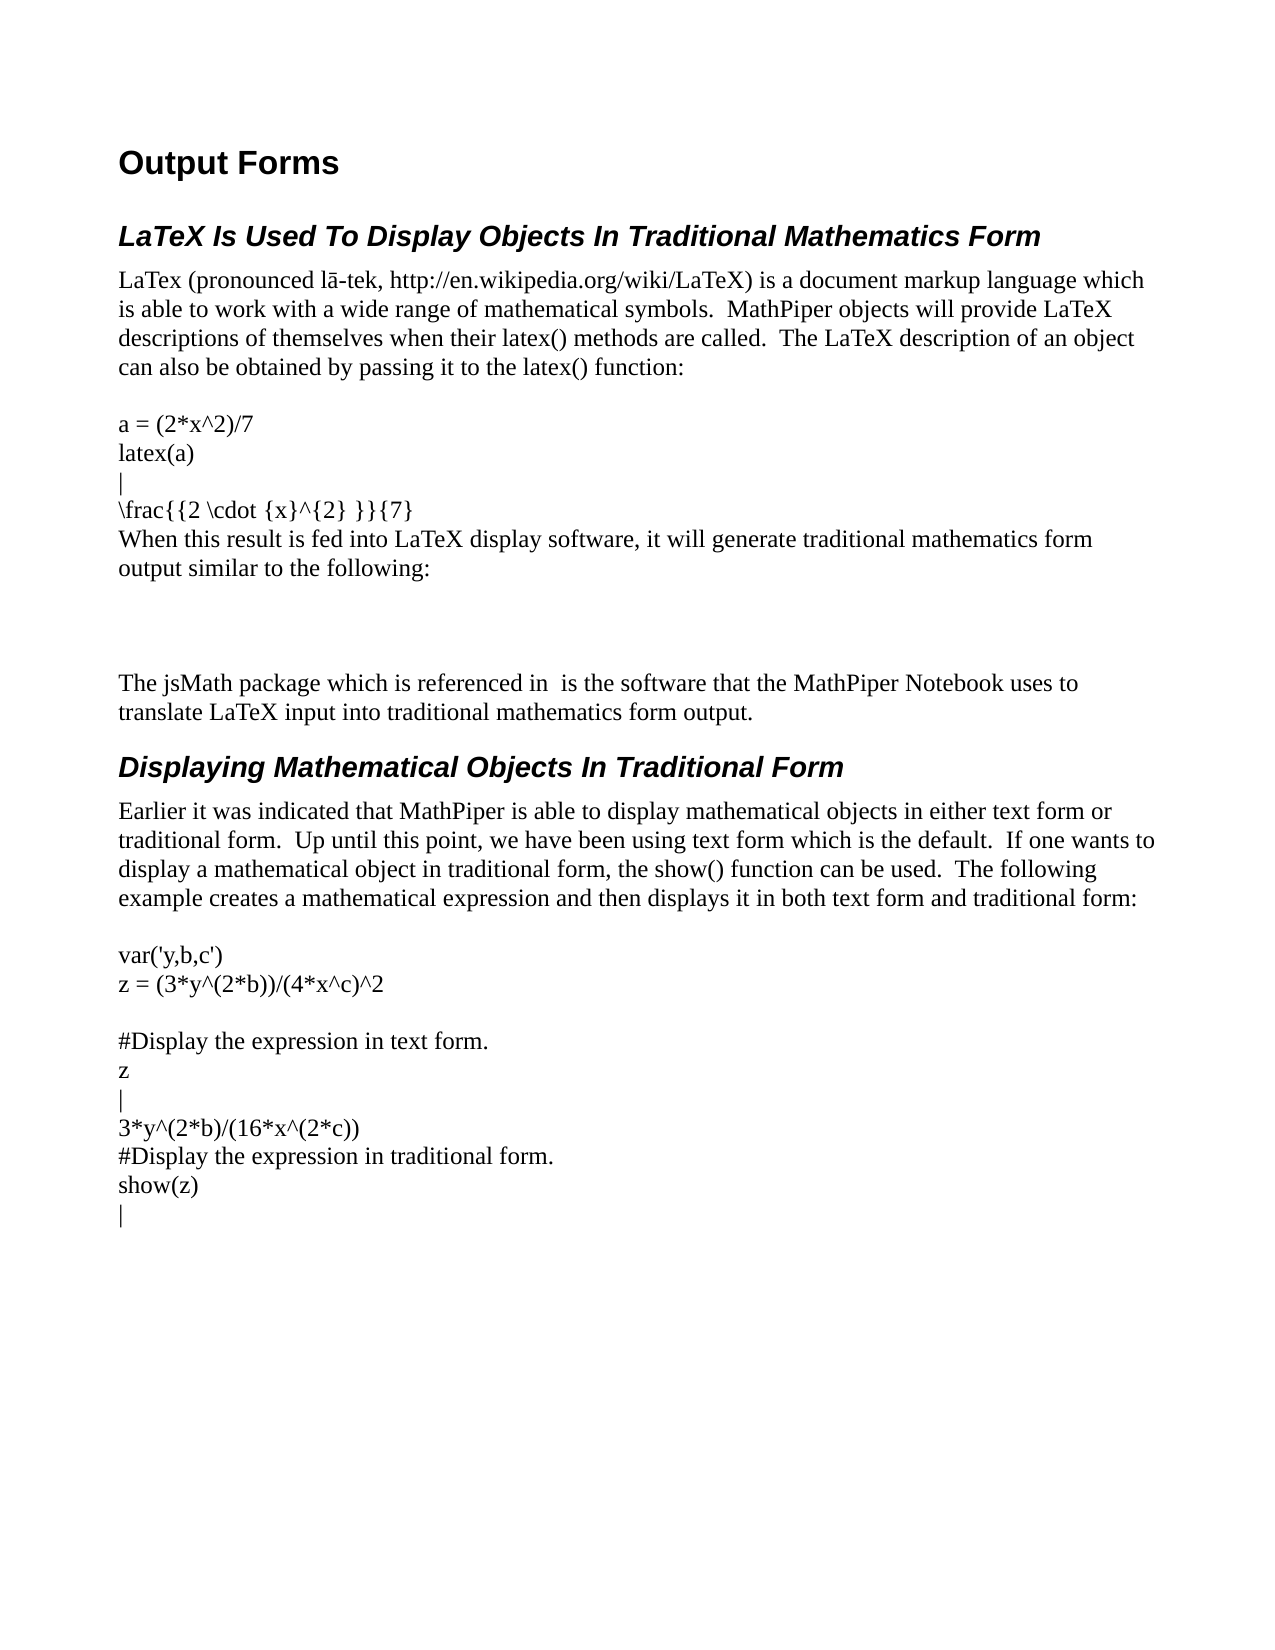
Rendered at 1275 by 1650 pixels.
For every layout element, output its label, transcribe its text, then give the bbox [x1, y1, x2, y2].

text When this result is fed into LaTeX display software, it will generate traditional mathematics form output similar to the following: [118, 524, 1157, 582]
subtitle Output Forms [118, 143, 1157, 182]
text var('y,b,c') [118, 940, 1157, 969]
text | [118, 467, 1157, 495]
text 3*y^(2*b)/(16*x^(2*c)) [118, 1113, 1157, 1141]
text \frac{{2 \cdot {x}^{2} }}{7} [118, 495, 1157, 524]
subtitle LaTeX Is Used To Display Objects In Traditional Mathematics Form [118, 219, 1157, 253]
text | [118, 1084, 1157, 1113]
subtitle Displaying Mathematical Objects In Traditional Form [118, 750, 1157, 784]
text #Display the expression in traditional form. [118, 1141, 1157, 1170]
text The jsMath package which is referenced in is the software that the MathPiper Notebook uses to translate LaTeX input into traditional mathematics form output. [118, 668, 1157, 725]
text LaTex (pronounced lā-tek, http://en.wikipedia.org/wiki/LaTeX) is a document markup language which is able to work with a wide range of mathematical symbols. MathPiper objects will provide LaTeX descriptions of themselves when their latex() methods are called. The LaTeX description of an object can also be obtained by passing it to the latex() function: [118, 265, 1157, 380]
text a = (2*x^2)/7 [118, 409, 1157, 438]
text z [118, 1055, 1157, 1084]
text Earlier it was indicated that MathPiper is able to display mathematical objects in either text form or traditional form. Up until this point, we have been using text form which is the default. If one wants to display a mathematical object in traditional form, the show() function can be used. The following example creates a mathematical expression and then displays it in both text form and traditional form: [118, 796, 1157, 911]
text latex(a) [118, 438, 1157, 467]
text show(z) [118, 1170, 1157, 1199]
text | [118, 1199, 1157, 1228]
text #Display the expression in text form. [118, 1026, 1157, 1055]
text z = (3*y^(2*b))/(4*x^c)^2 [118, 969, 1157, 998]
